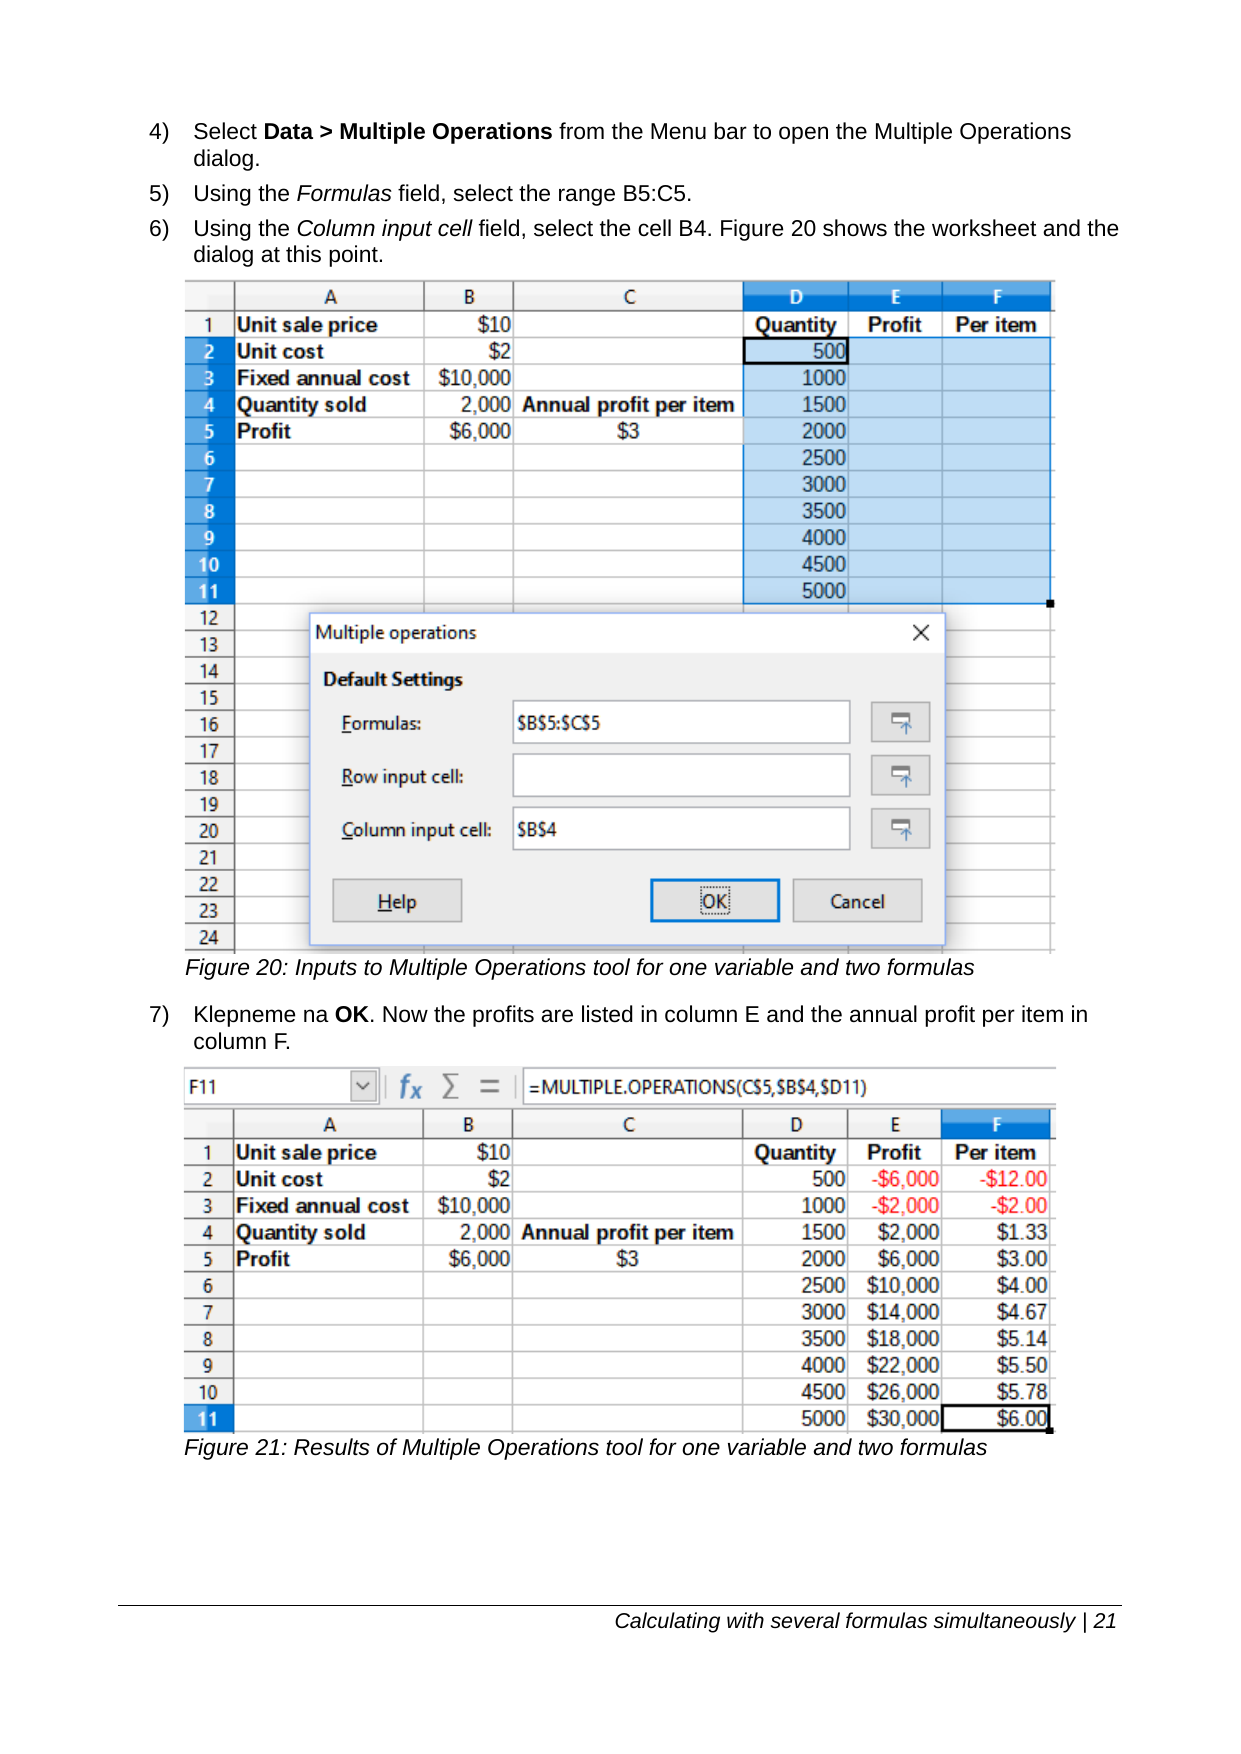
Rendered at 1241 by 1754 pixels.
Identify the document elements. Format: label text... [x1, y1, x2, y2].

list Using the Formulas field, select the range B5:C5. [169, 180, 1122, 206]
picture [184, 279, 1056, 954]
list Klepneme na OK. Now the profits are listed in column E and the annual profit per item in column F. [169, 1001, 1122, 1054]
list Using the Column input cell field, select the cell B4. Figure 20 shows the worksheet and the dialog at this point. [169, 215, 1122, 268]
list Select Data > Multiple Operations from the Menu bar to open the Multiple Operations dialog. [169, 118, 1122, 171]
text Figure 21: Results of Multiple Operations tool for one variable and two formulas [184, 1434, 1056, 1460]
text Figure 20: Inputs to Multiple Operations tool for one variable and two formulas [185, 954, 1055, 980]
picture [183, 1066, 1057, 1434]
